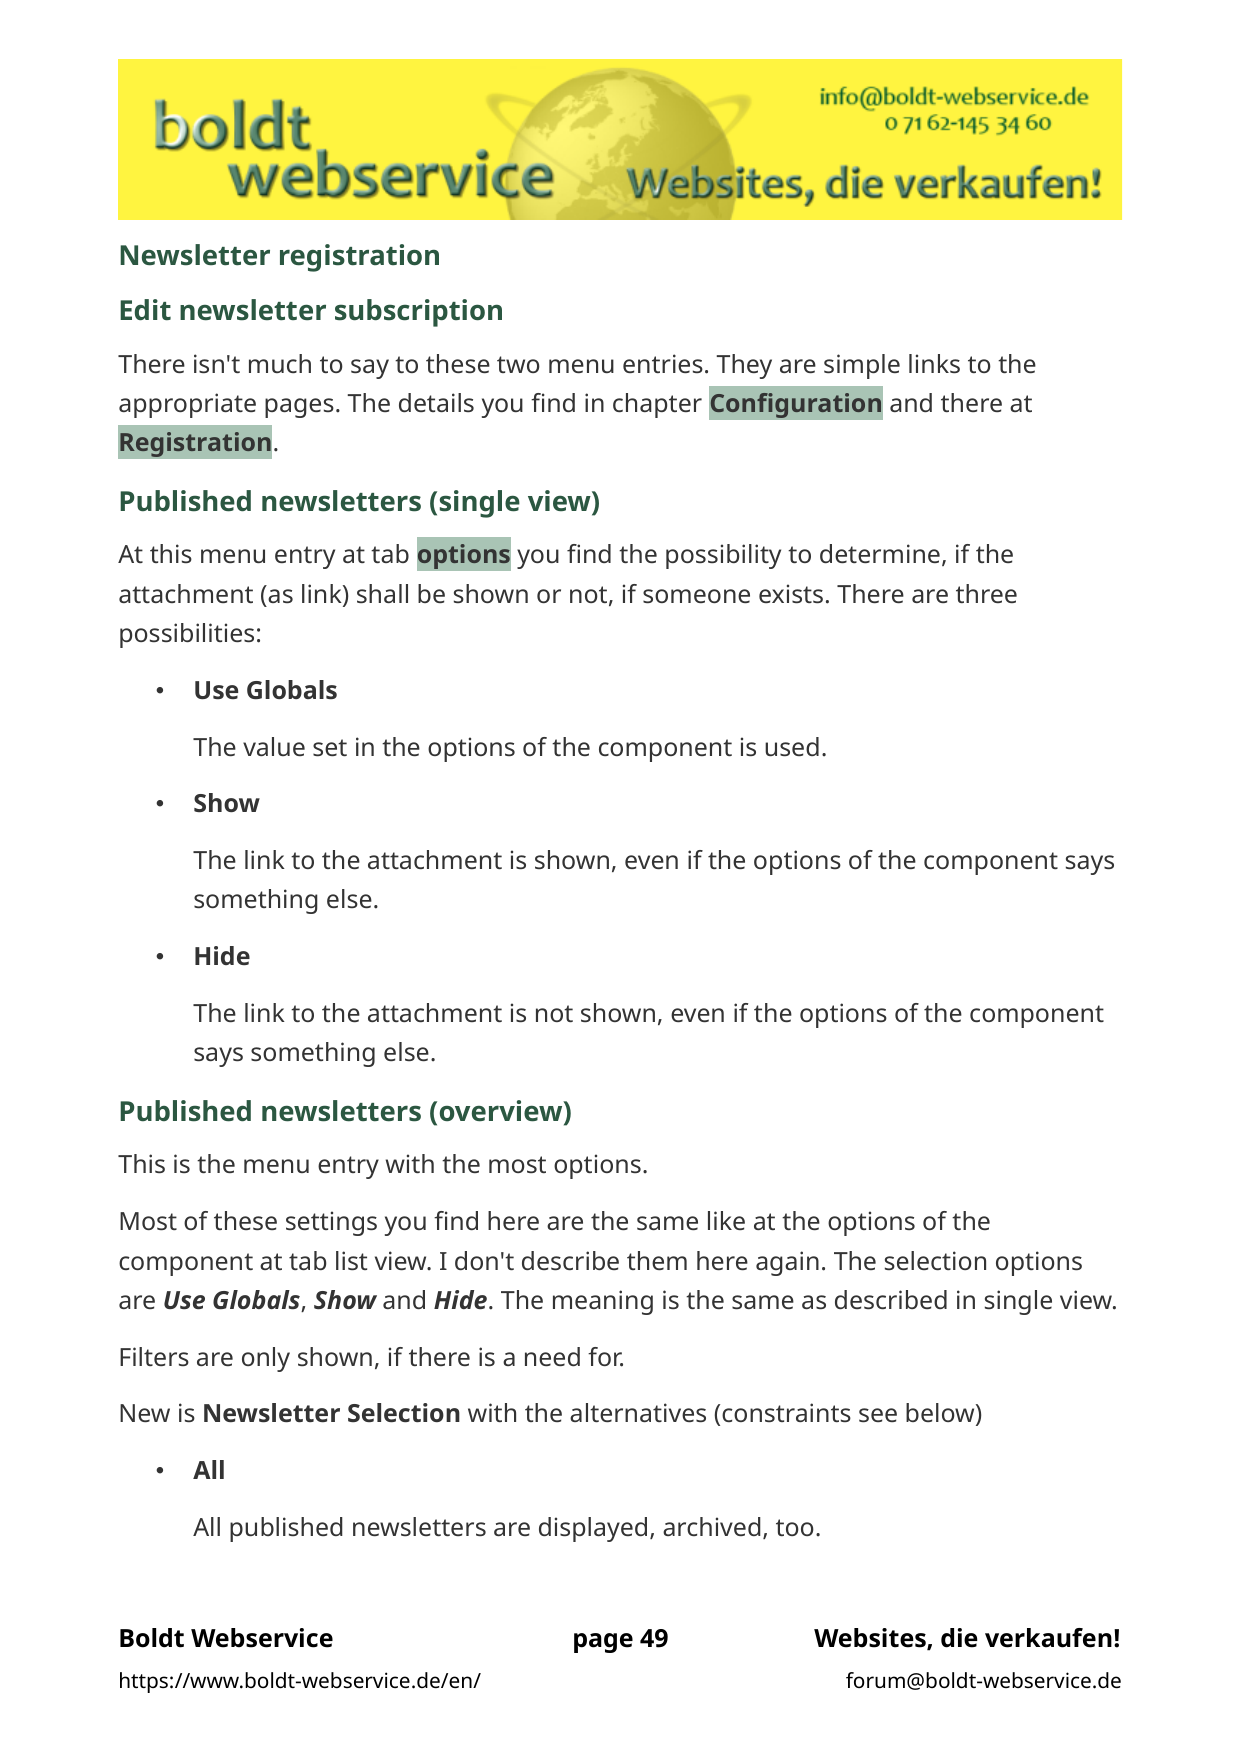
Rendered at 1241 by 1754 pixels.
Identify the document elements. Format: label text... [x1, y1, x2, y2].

list The value set in the options of the component is used. [156, 729, 1122, 763]
subtitle Published newsletters (overview) [118, 1092, 1122, 1129]
subtitle Published newsletters (single view) [118, 482, 1122, 519]
text This is the menu entry with the most options. [118, 1147, 1122, 1181]
text Filters are only shown, if there is a need for. [118, 1339, 1122, 1373]
list The link to the attachment is not shown, even if the options of the component says something else. [156, 996, 1122, 1069]
text Most of these settings you find here are the same like at the options of the component at tab list view. I don't describe them here again. The selection options are Use Globals, Show and Hide. The meaning is the same as described in single view. [118, 1204, 1122, 1316]
text There isn't much to say to these two menu entries. They are simple links to the appropriate pages. The details you find in chapter Configuration and there at Registration. [118, 347, 1122, 459]
list All [156, 1453, 1122, 1487]
text New is Newsletter Selection with the alternatives (constraints see below) [118, 1396, 1122, 1430]
list Use Globals [156, 672, 1122, 706]
subtitle Newsletter registration [118, 236, 1122, 274]
picture [118, 59, 1123, 220]
list Hide [156, 939, 1122, 973]
list Show [156, 786, 1122, 820]
list All published newsletters are displayed, archived, too. [156, 1510, 1122, 1544]
subtitle Edit newsletter subscription [118, 291, 1122, 329]
list The link to the attachment is shown, even if the options of the component says something else. [156, 843, 1122, 916]
text At this menu entry at tab options you find the possibility to determine, if the attachment (as link) shall be shown or not, if someone exists. There are three possibilities: [118, 537, 1122, 649]
